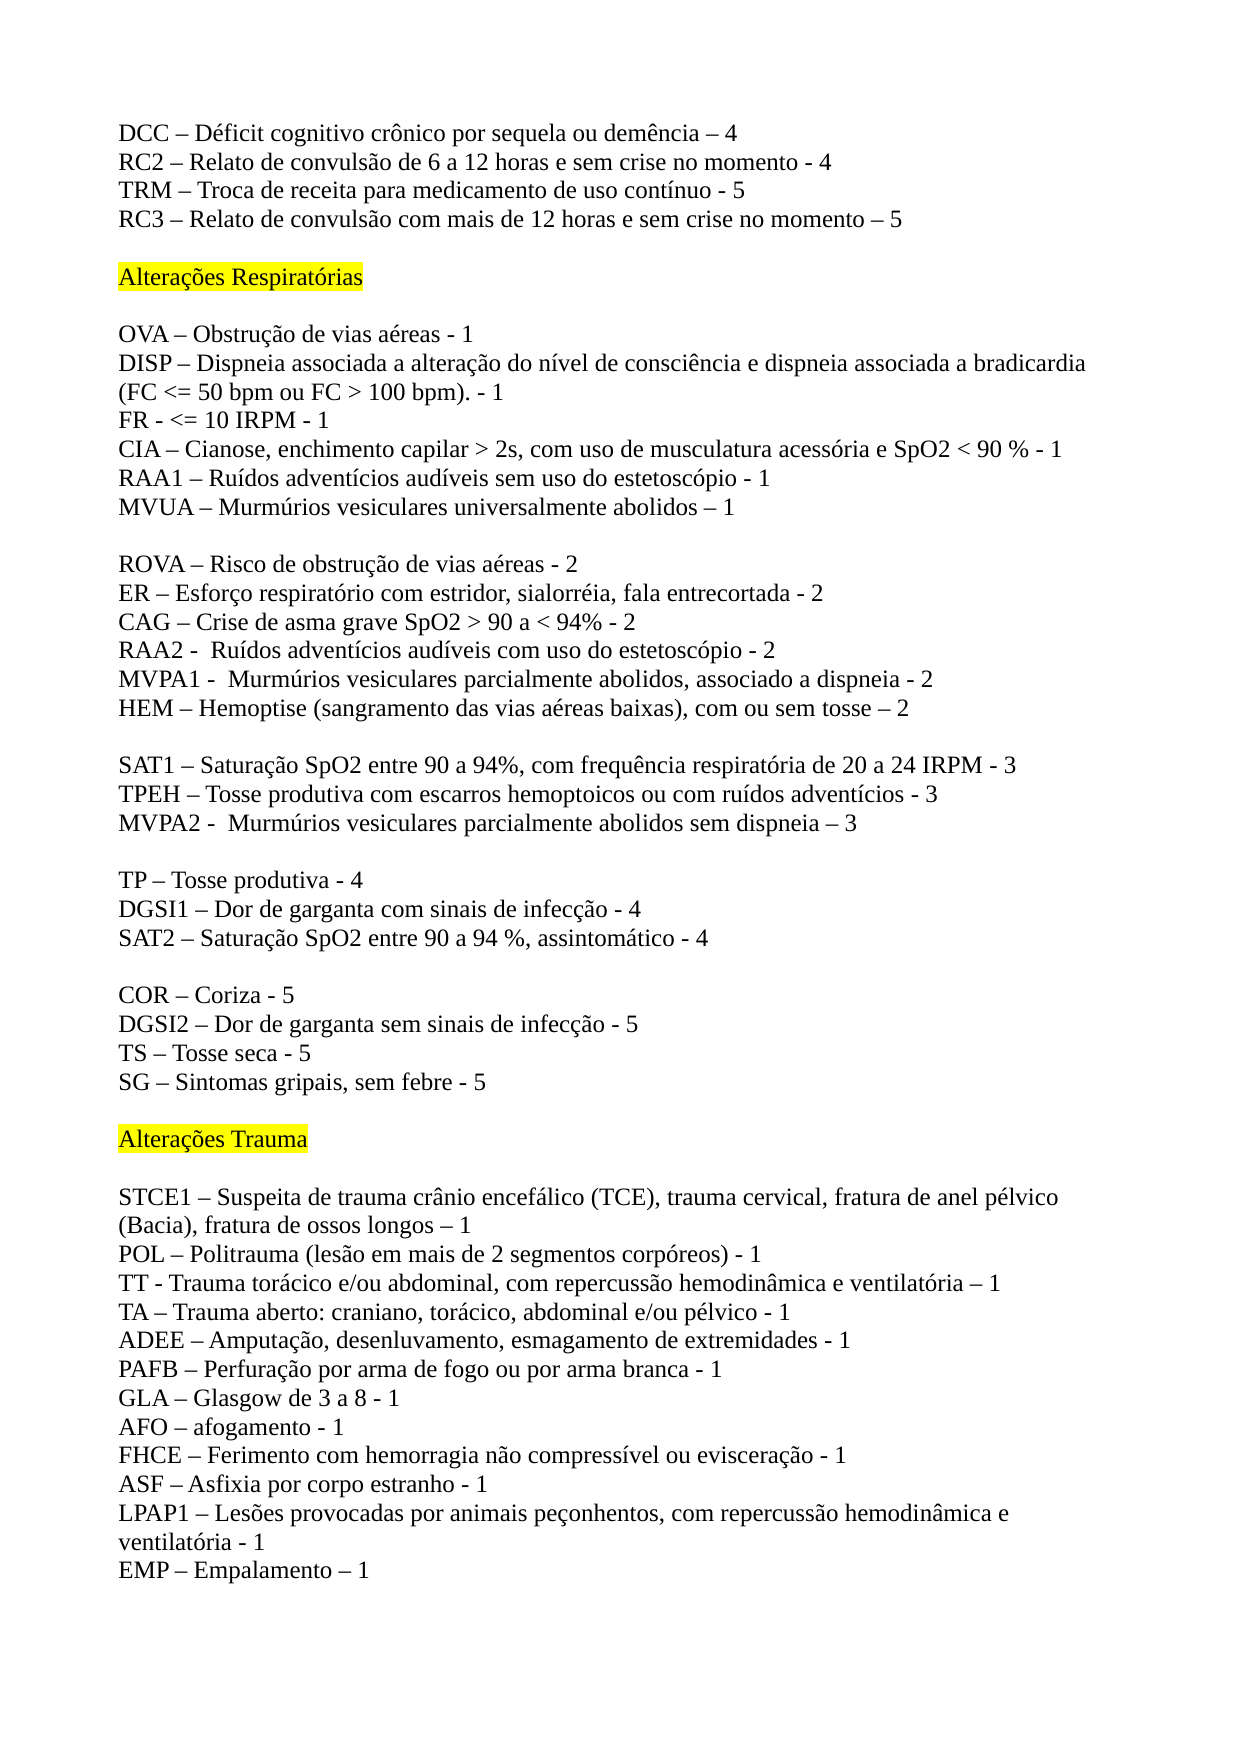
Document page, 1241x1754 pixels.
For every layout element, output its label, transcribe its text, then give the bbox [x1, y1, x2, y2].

text ADEE – Amputação, desenluvamento, esmagamento de extremidades - 1 [118, 1326, 1122, 1354]
text POL – Politrauma (lesão em mais de 2 segmentos corpóreos) - 1 [118, 1239, 1122, 1268]
text PAFB – Perfuração por arma de fogo ou por arma branca - 1 [118, 1354, 1122, 1383]
text DGSI1 – Dor de garganta com sinais de infecção - 4 [118, 894, 1122, 923]
text MVPA1 - Murmúrios vesiculares parcialmente abolidos, associado a dispneia - 2 [118, 664, 1122, 693]
text DISP – Dispneia associada a alteração do nível de consciência e dispneia associada a bradicardia (FC <= 50 bpm ou FC > 100 bpm). - 1 [118, 348, 1122, 406]
text RAA2 - Ruídos adventícios audíveis com uso do estetoscópio - 2 [118, 636, 1122, 664]
text RAA1 – Ruídos adventícios audíveis sem uso do estetoscópio - 1 [118, 463, 1122, 492]
text FHCE – Ferimento com hemorragia não compressível ou evisceração - 1 [118, 1441, 1122, 1469]
text Alterações Respiratórias [118, 262, 1122, 291]
text DGSI2 – Dor de garganta sem sinais de infecção - 5 [118, 1009, 1122, 1038]
text TA – Trauma aberto: craniano, torácico, abdominal e/ou pélvico - 1 [118, 1297, 1122, 1326]
text LPAP1 – Lesões provocadas por animais peçonhentos, com repercussão hemodinâmica e ventilatória - 1 [118, 1498, 1122, 1556]
text RC2 – Relato de convulsão de 6 a 12 horas e sem crise no momento - 4 [118, 147, 1122, 176]
text MVPA2 - Murmúrios vesiculares parcialmente abolidos sem dispneia – 3 [118, 808, 1122, 837]
text SAT1 – Saturação SpO2 entre 90 a 94%, com frequência respiratória de 20 a 24 IRPM - 3 [118, 751, 1122, 779]
text RC3 – Relato de convulsão com mais de 12 horas e sem crise no momento – 5 [118, 204, 1122, 233]
text DCC – Déficit cognitivo crônico por sequela ou demência – 4 [118, 118, 1122, 147]
text TRM – Troca de receita para medicamento de uso contínuo - 5 [118, 176, 1122, 204]
text GLA – Glasgow de 3 a 8 - 1 [118, 1383, 1122, 1412]
text TS – Tosse seca - 5 [118, 1038, 1122, 1067]
text SAT2 – Saturação SpO2 entre 90 a 94 %, assintomático - 4 [118, 923, 1122, 952]
text EMP – Empalamento – 1 [118, 1556, 1122, 1584]
text AFO – afogamento - 1 [118, 1412, 1122, 1441]
text OVA – Obstrução de vias aéreas - 1 [118, 319, 1122, 348]
text TT - Trauma torácico e/ou abdominal, com repercussão hemodinâmica e ventilatória – 1 [118, 1268, 1122, 1297]
text ROVA – Risco de obstrução de vias aéreas - 2 [118, 549, 1122, 578]
text ER – Esforço respiratório com estridor, sialorréia, fala entrecortada - 2 [118, 578, 1122, 607]
text SG – Sintomas gripais, sem febre - 5 [118, 1067, 1122, 1096]
text CIA – Cianose, enchimento capilar > 2s, com uso de musculatura acessória e SpO2 < 90 % - 1 [118, 434, 1122, 463]
text MVUA – Murmúrios vesiculares universalmente abolidos – 1 [118, 492, 1122, 521]
text COR – Coriza - 5 [118, 981, 1122, 1009]
text ASF – Asfixia por corpo estranho - 1 [118, 1469, 1122, 1498]
text Alterações Trauma [118, 1124, 1122, 1153]
text TP – Tosse produtiva - 4 [118, 866, 1122, 894]
text STCE1 – Suspeita de trauma crânio encefálico (TCE), trauma cervical, fratura de anel pélvico (Bacia), fratura de ossos longos – 1 [118, 1182, 1122, 1239]
text TPEH – Tosse produtiva com escarros hemoptoicos ou com ruídos adventícios - 3 [118, 779, 1122, 808]
text FR - <= 10 IRPM - 1 [118, 406, 1122, 434]
text CAG – Crise de asma grave SpO2 > 90 a < 94% - 2 [118, 607, 1122, 636]
text HEM – Hemoptise (sangramento das vias aéreas baixas), com ou sem tosse – 2 [118, 693, 1122, 722]
